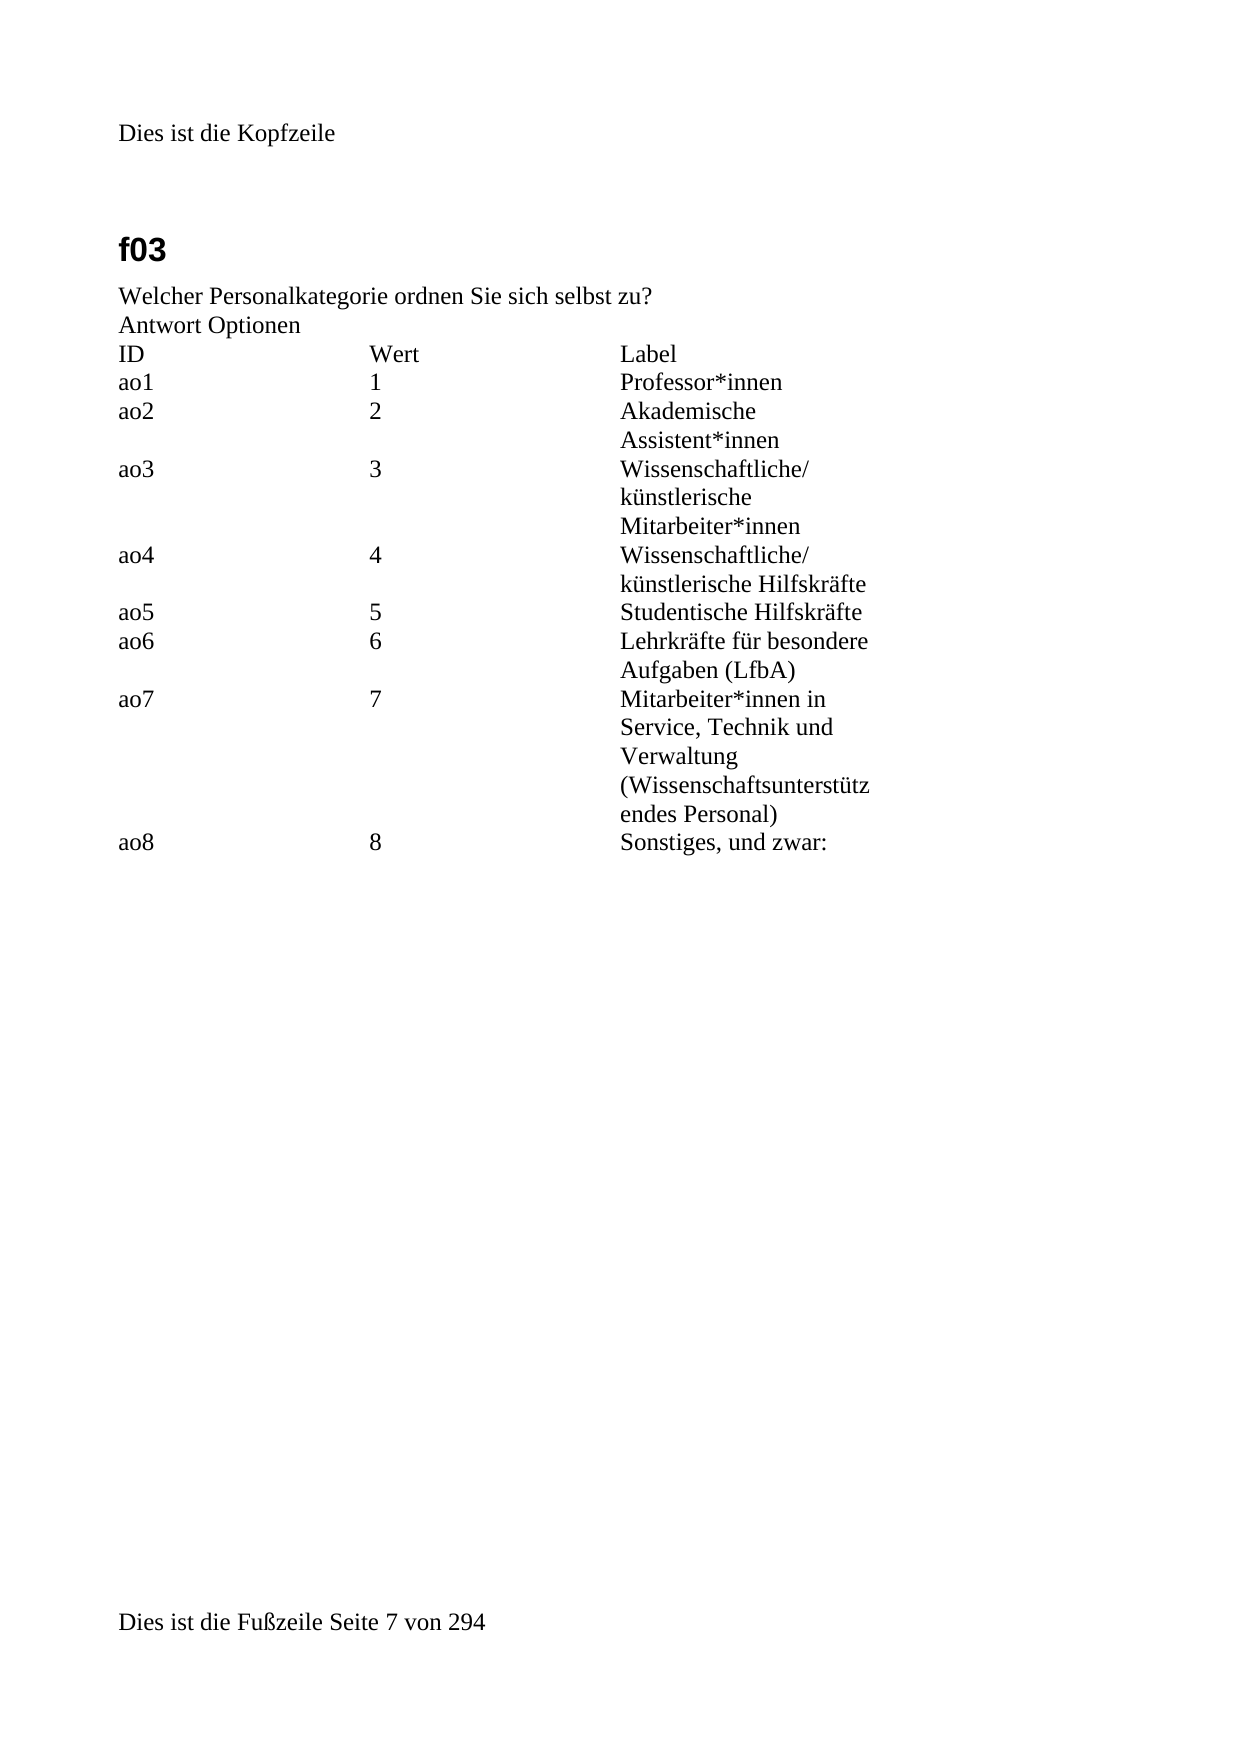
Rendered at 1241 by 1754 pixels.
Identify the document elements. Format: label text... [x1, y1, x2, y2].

table_cell 1 [369, 368, 620, 396]
table_cell ao8 [118, 828, 369, 856]
table_cell ao7 [118, 684, 369, 827]
table_cell 4 [369, 540, 620, 597]
table_cell Lehrkräfte für besondere Aufgaben (LfbA) [620, 626, 871, 684]
table_cell ao1 [118, 368, 369, 396]
table_cell ao2 [118, 396, 369, 454]
table_cell 7 [369, 684, 620, 827]
table_cell Sonstiges, und zwar: [620, 828, 871, 856]
text Antwort Optionen [118, 310, 1122, 339]
table_header Wert [369, 339, 620, 367]
table_cell 6 [369, 626, 620, 684]
table_cell 5 [369, 598, 620, 626]
table_header Label [620, 339, 871, 367]
table_cell Akademische Assistent*innen [620, 396, 871, 454]
table_cell Wissenschaftliche/künstlerische Mitarbeiter*innen [620, 454, 871, 540]
table_cell 8 [369, 828, 620, 856]
table_cell Mitarbeiter*innen in Service, Technik und Verwaltung (Wissenschaftsunterstützendes Personal) [620, 684, 871, 827]
table_cell ao3 [118, 454, 369, 540]
subtitle f03 [118, 230, 1122, 269]
table_cell Wissenschaftliche/künstlerische Hilfskräfte [620, 540, 871, 597]
text Welcher Personalkategorie ordnen Sie sich selbst zu? [118, 281, 1122, 310]
table_cell ao6 [118, 626, 369, 684]
table_cell ao4 [118, 540, 369, 597]
table_cell ao5 [118, 598, 369, 626]
table_cell 2 [369, 396, 620, 454]
table_cell Professor*innen [620, 368, 871, 396]
table_cell Studentische Hilfskräfte [620, 598, 871, 626]
table_header ID [118, 339, 369, 367]
table_cell 3 [369, 454, 620, 540]
